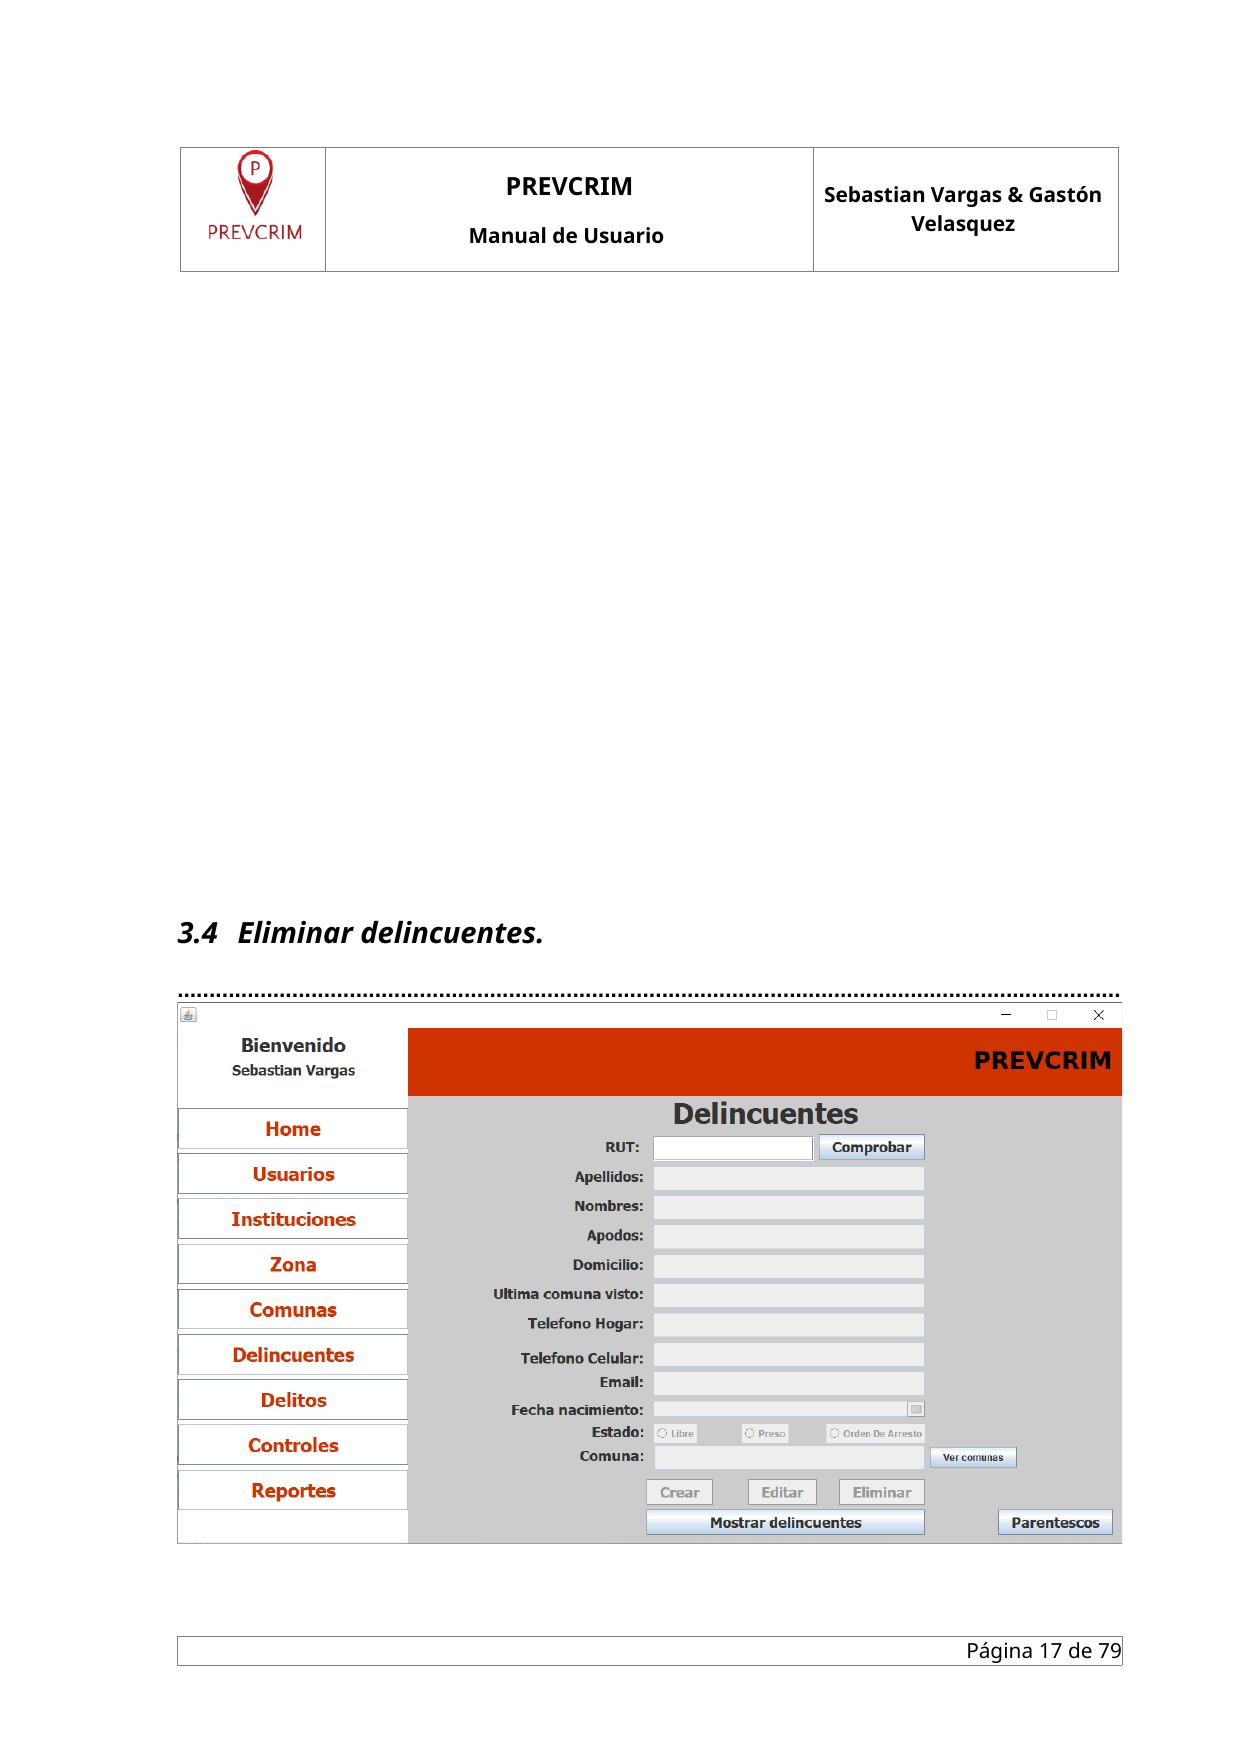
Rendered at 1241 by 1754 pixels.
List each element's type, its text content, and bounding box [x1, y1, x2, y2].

subtitle Eliminar delincuentes. [177, 912, 1122, 952]
